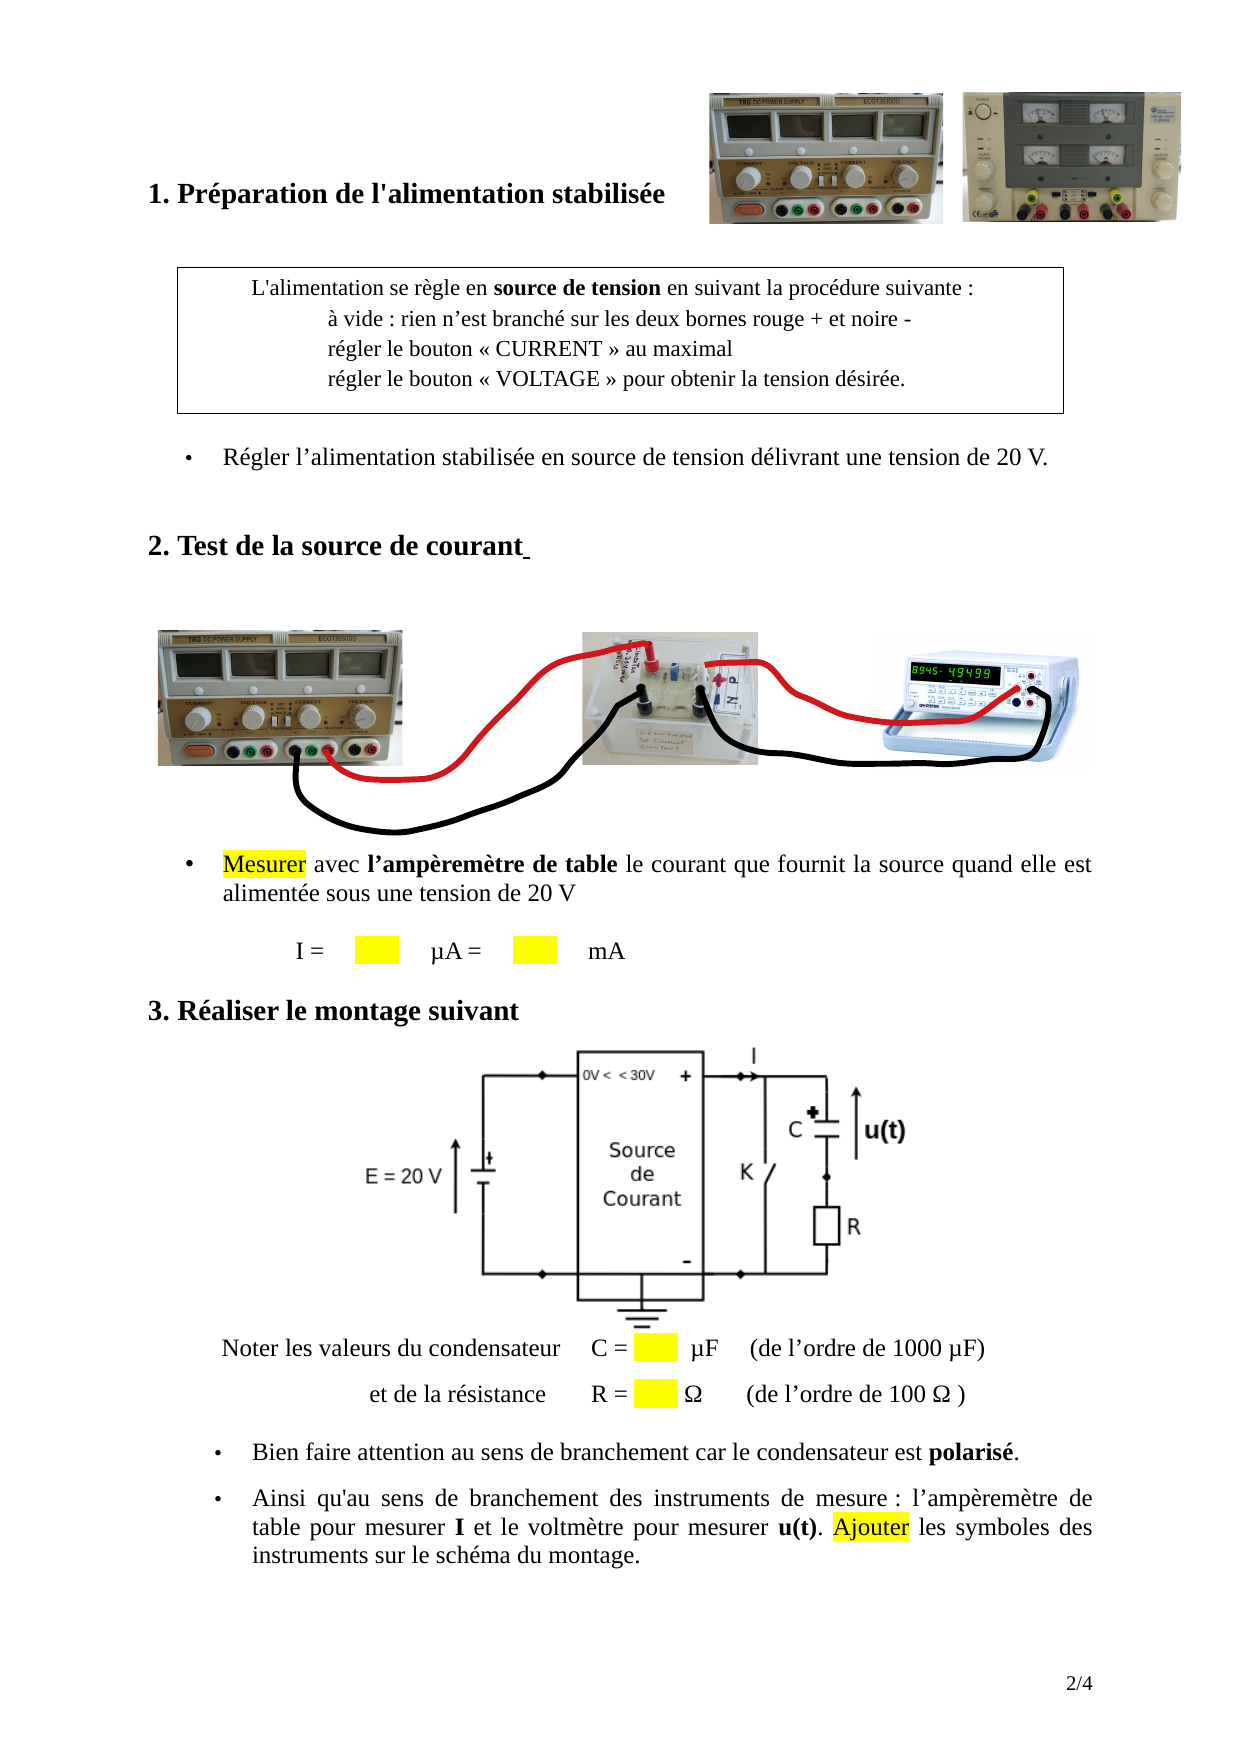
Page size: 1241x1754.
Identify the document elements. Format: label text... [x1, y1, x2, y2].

list Réaliser le montage suivant [148, 993, 1092, 1027]
picture [157, 630, 403, 766]
list Mesurer avec l’ampèremètre de table le courant que fournit la source quand elle est alimentée sous une tension de 20 V [185, 849, 1092, 907]
text I = µA = mA [148, 936, 1092, 964]
picture [709, 93, 944, 224]
list Ainsi qu'au sens de branchement des instruments de mesure : l’ampèremètre de table pour mesurer I et le voltmètre pour mesurer u(t). Ajouter les symboles des instruments sur le schéma du montage. [214, 1483, 1092, 1569]
text et de la résistance R = Ω (de l’ordre de 100 Ω ) [221, 1379, 1092, 1408]
list Bien faire attention au sens de branchement car le condensateur est polarisé. [214, 1437, 1092, 1465]
list Préparation de l'alimentation stabilisée [148, 176, 709, 210]
picture [354, 1044, 945, 1333]
picture [582, 632, 759, 765]
picture [870, 632, 1091, 774]
text Noter les valeurs du condensateur C = µF (de l’ordre de 1000 µF) [221, 1333, 1092, 1361]
picture [962, 92, 1182, 222]
list Test de la source de courant [148, 528, 1092, 562]
list Régler l’alimentation stabilisée en source de tension délivrant une tension de 20 V. [185, 442, 1092, 471]
